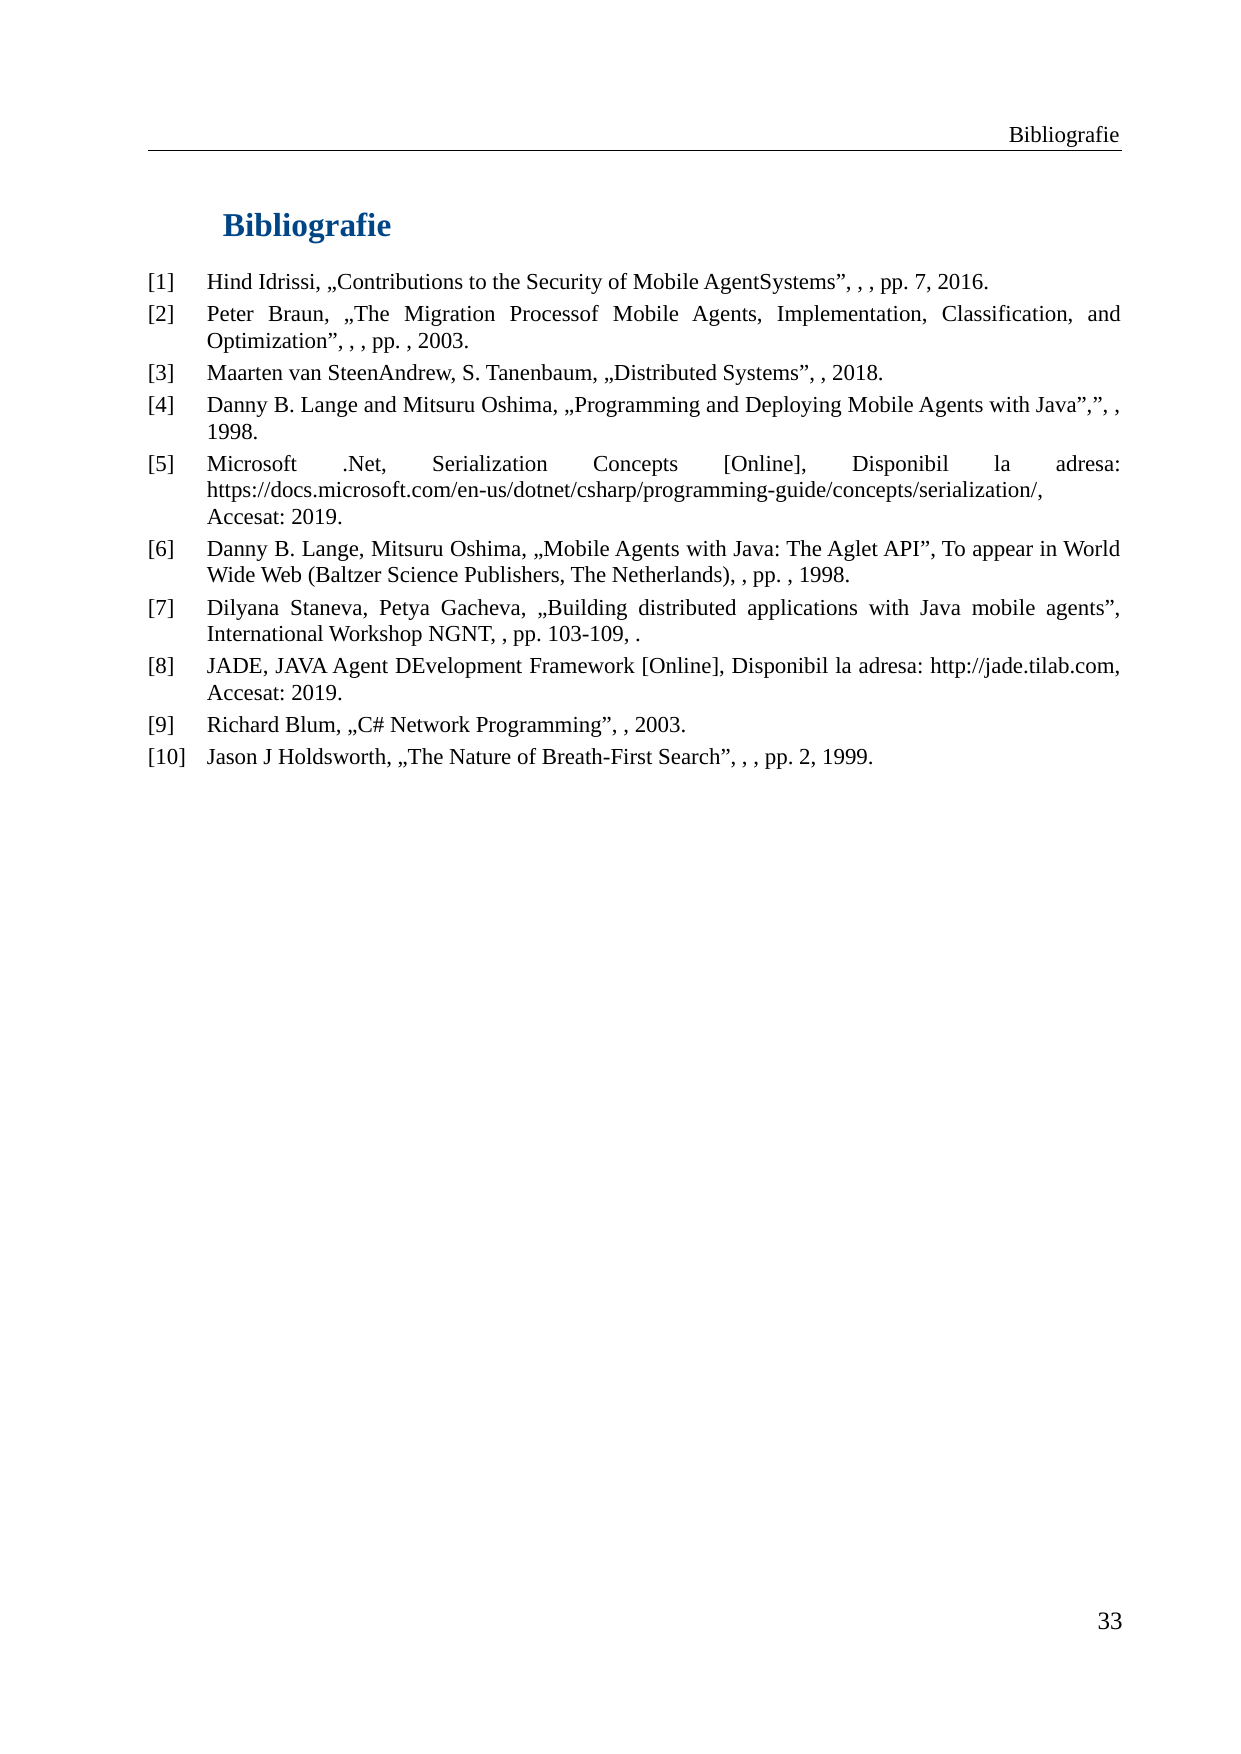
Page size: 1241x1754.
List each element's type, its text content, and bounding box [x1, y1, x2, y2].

text [10] Jason J Holdsworth, „The Nature of Breath-First Search”, , , pp. 2, 1999. [148, 743, 1122, 769]
text [6] Danny B. Lange, Mitsuru Oshima, „Mobile Agents with Java: The Aglet API”, To appear in World Wide Web (Baltzer Science Publishers, The Netherlands), , pp. , 1998. [148, 535, 1122, 588]
text [2] Peter Braun, „The Migration Processof Mobile Agents, Implementation, Classification, and Optimization”, , , pp. , 2003. [148, 300, 1122, 353]
text [9] Richard Blum, „C# Network Programming”, , 2003. [148, 711, 1122, 737]
text [5] Microsoft .Net, Serialization Concepts [Online], Disponibil la adresa: https://docs.microsoft.com/en-us/dotnet/csharp/programming-guide/concepts/serialization/, Accesat: 2019. [148, 450, 1122, 529]
subtitle Bibliografie [148, 205, 1122, 243]
text [7] Dilyana Staneva, Petya Gacheva, „Building distributed applications with Java mobile agents”, International Workshop NGNT, , pp. 103-109, . [148, 594, 1122, 646]
text [8] JADE, JAVA Agent DEvelopment Framework [Online], Disponibil la adresa: http://jade.tilab.com, Accesat: 2019. [148, 652, 1122, 705]
text [4] Danny B. Lange and Mitsuru Oshima, „Programming and Deploying Mobile Agents with Java”,”, , 1998. [148, 391, 1122, 444]
text [3] Maarten van SteenAndrew, S. Tanenbaum, „Distributed Systems”, , 2018. [148, 359, 1122, 385]
text [1] Hind Idrissi, „Contributions to the Security of Mobile AgentSystems”, , , pp. 7, 2016. [148, 268, 1122, 294]
